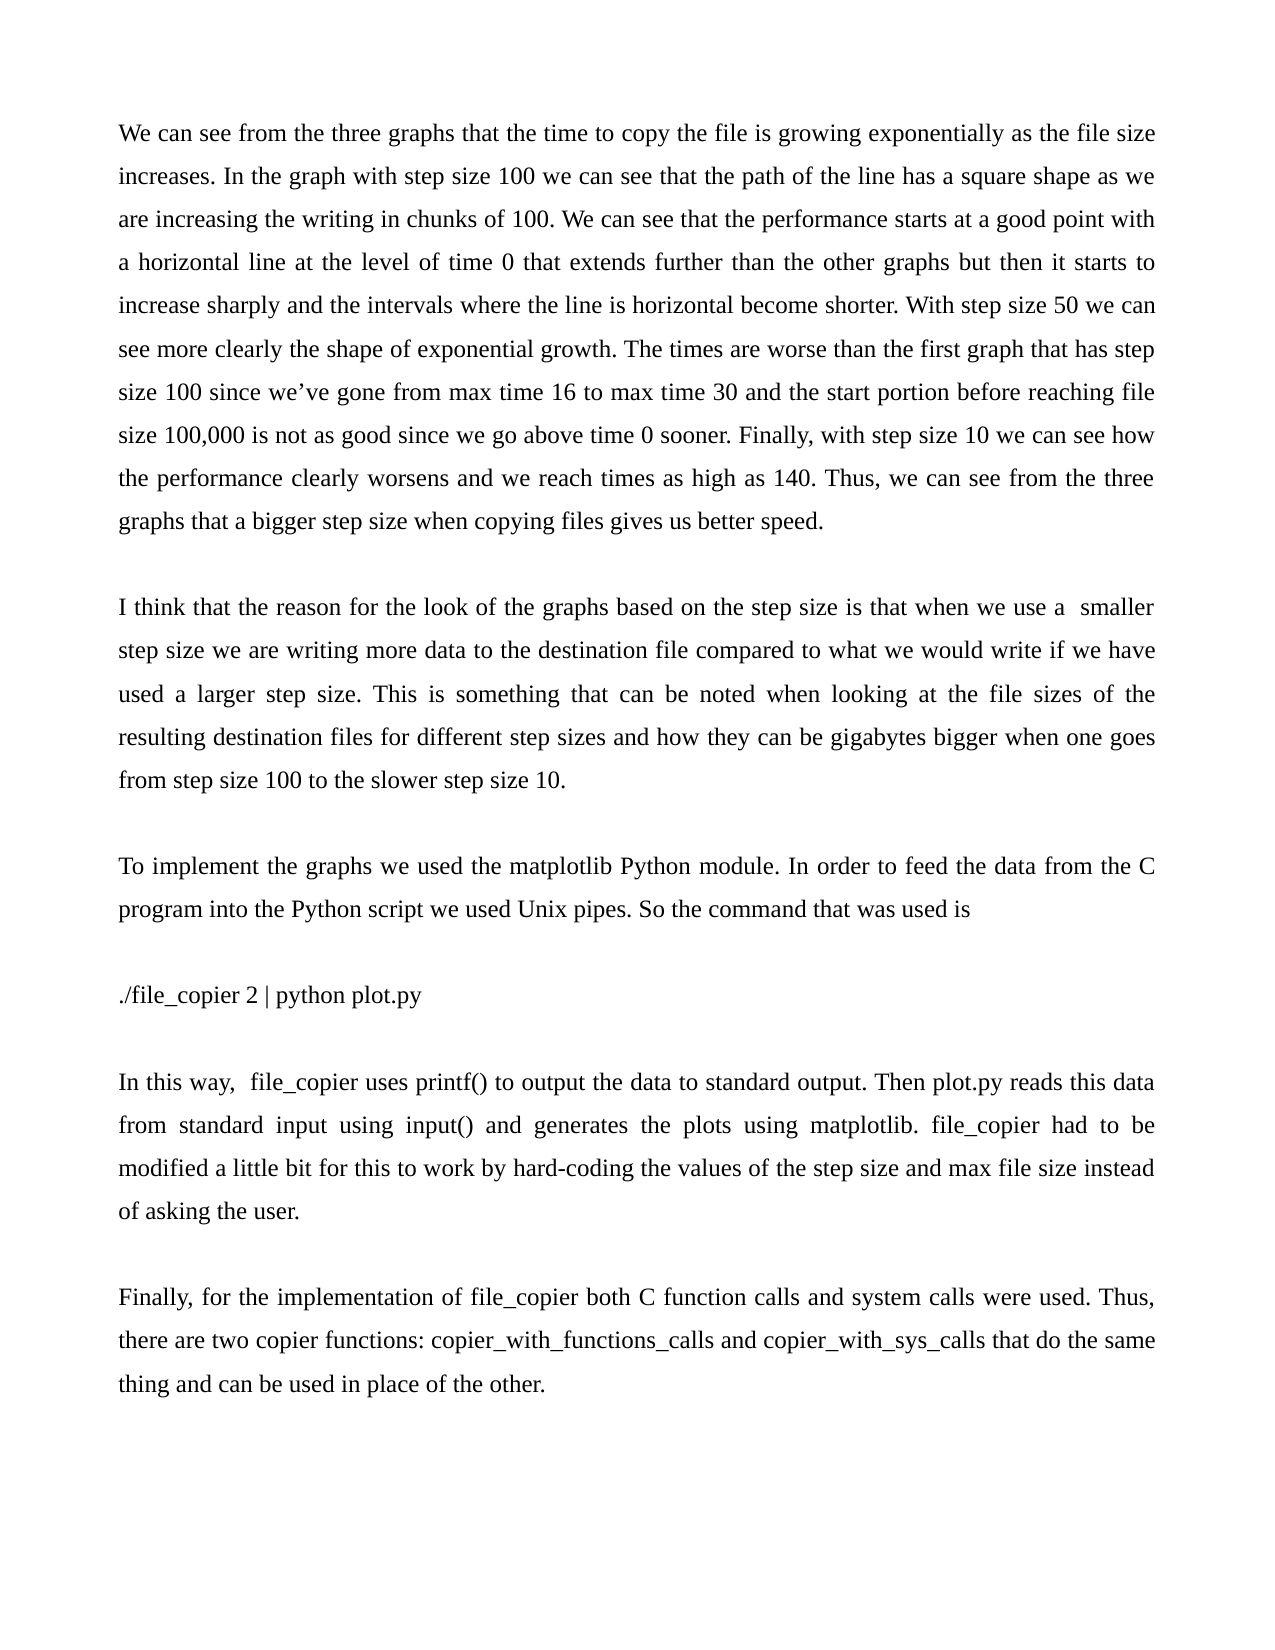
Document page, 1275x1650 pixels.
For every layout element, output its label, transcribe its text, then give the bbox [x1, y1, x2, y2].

text I think that the reason for the look of the graphs based on the step size is that when we use a smaller step size we are writing more data to the destination file compared to what we would write if we have used a larger step size. This is something that can be noted when looking at the file sizes of the resulting destination files for different step sizes and how they can be gigabytes bigger when one goes from step size 100 to the slower step size 10. [118, 592, 1157, 794]
text To implement the graphs we used the matplotlib Python module. In order to feed the data from the C program into the Python script we used Unix pipes. So the command that was used is [118, 851, 1157, 923]
text In this way, file_copier uses printf() to output the data to standard output. Then plot.py reads this data from standard input using input() and generates the plots using matplotlib. file_copier had to be modified a little bit for this to work by hard-coding the values of the step size and max file size instead of asking the user. [118, 1067, 1157, 1225]
text ./file_copier 2 | python plot.py [118, 981, 1157, 1009]
text Finally, for the implementation of file_copier both C function calls and system calls were used. Thus, there are two copier functions: copier_with_functions_calls and copier_with_sys_calls that do the same thing and can be used in place of the other. [118, 1282, 1157, 1397]
text We can see from the three graphs that the time to copy the file is growing exponentially as the file size increases. In the graph with step size 100 we can see that the path of the line has a square shape as we are increasing the writing in chunks of 100. We can see that the performance starts at a good point with a horizontal line at the level of time 0 that extends further than the other graphs but then it starts to increase sharply and the intervals where the line is horizontal become shorter. With step size 50 we can see more clearly the shape of exponential growth. The times are worse than the first graph that has step size 100 since we’ve gone from max time 16 to max time 30 and the start portion before reaching file size 100,000 is not as good since we go above time 0 sooner. Finally, with step size 10 we can see how the performance clearly worsens and we reach times as high as 140. Thus, we can see from the three graphs that a bigger step size when copying files gives us better speed. [118, 118, 1157, 535]
